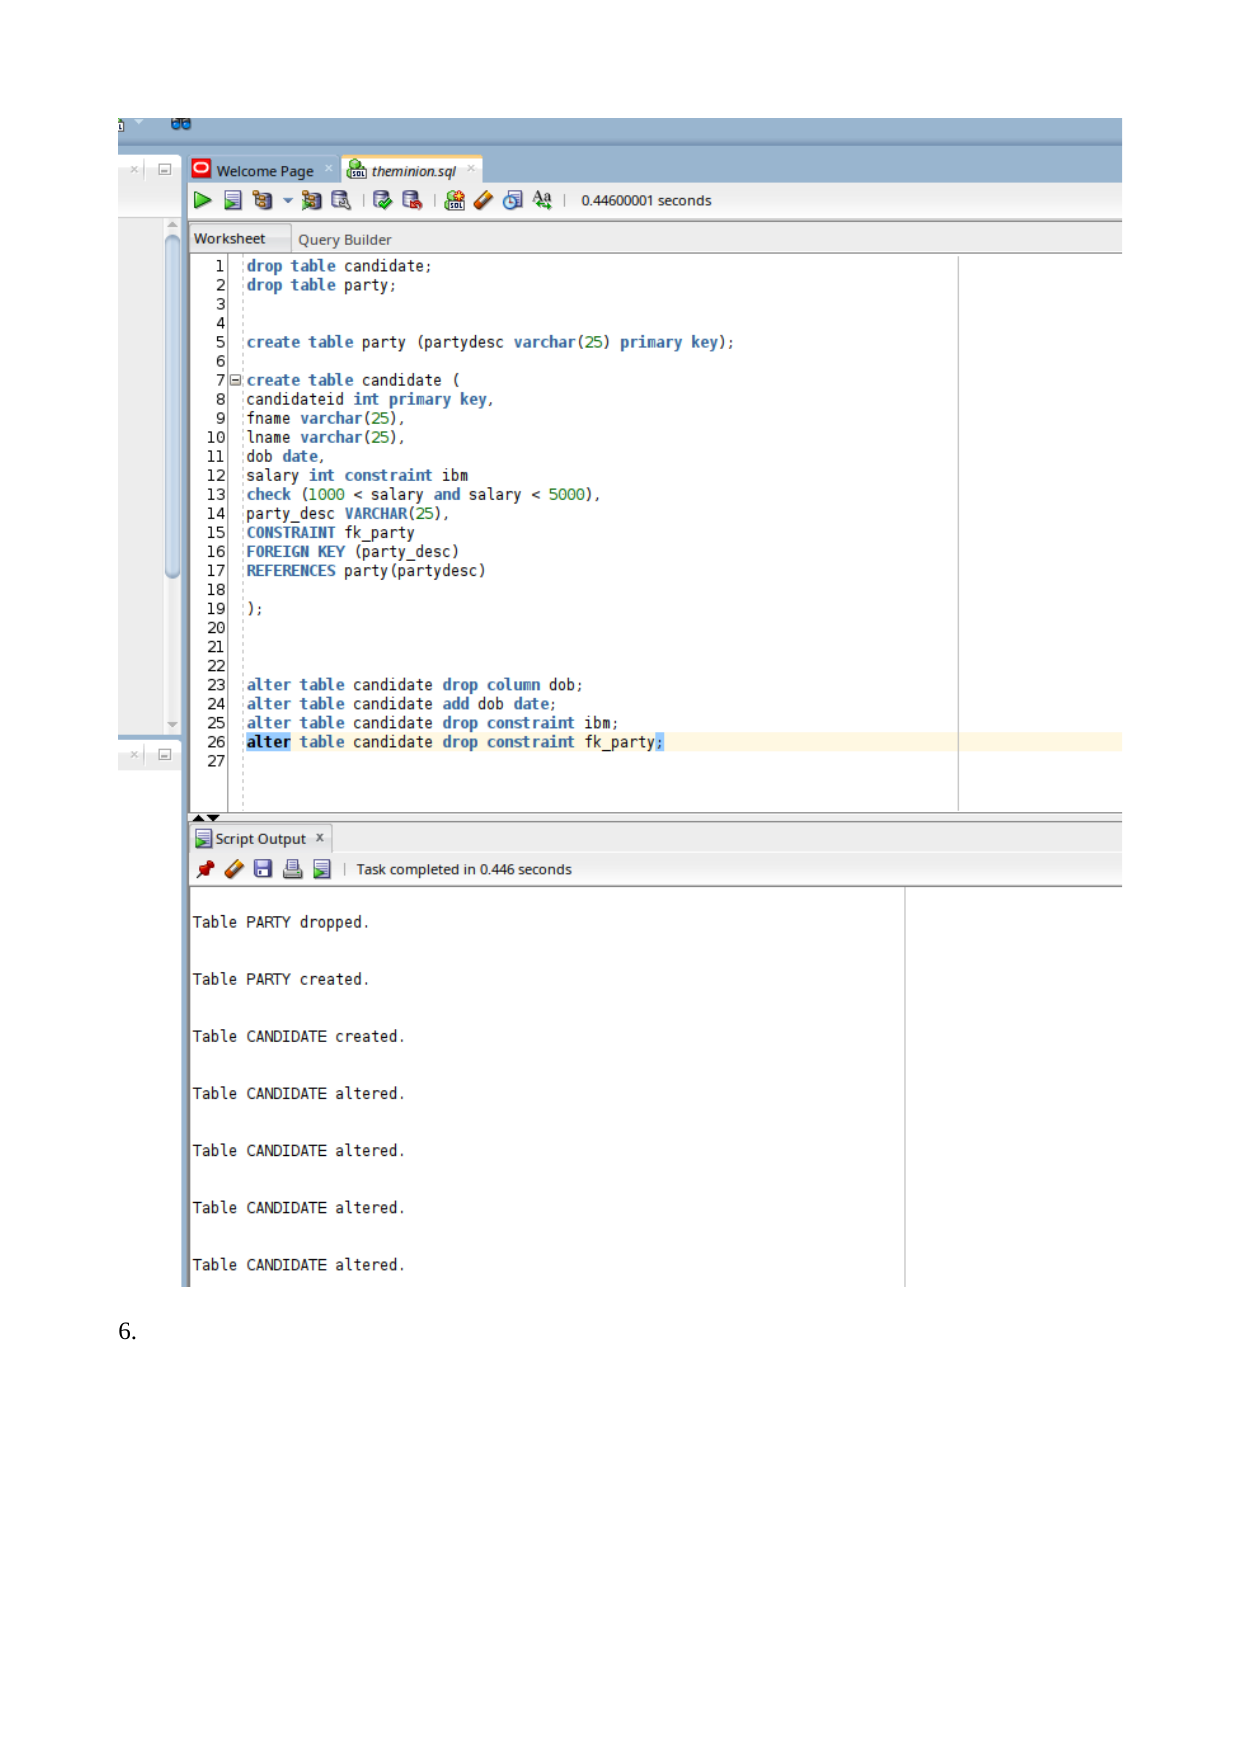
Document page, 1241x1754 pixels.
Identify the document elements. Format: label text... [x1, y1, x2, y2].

picture [118, 118, 1123, 1287]
text 6. [118, 1316, 1122, 1344]
